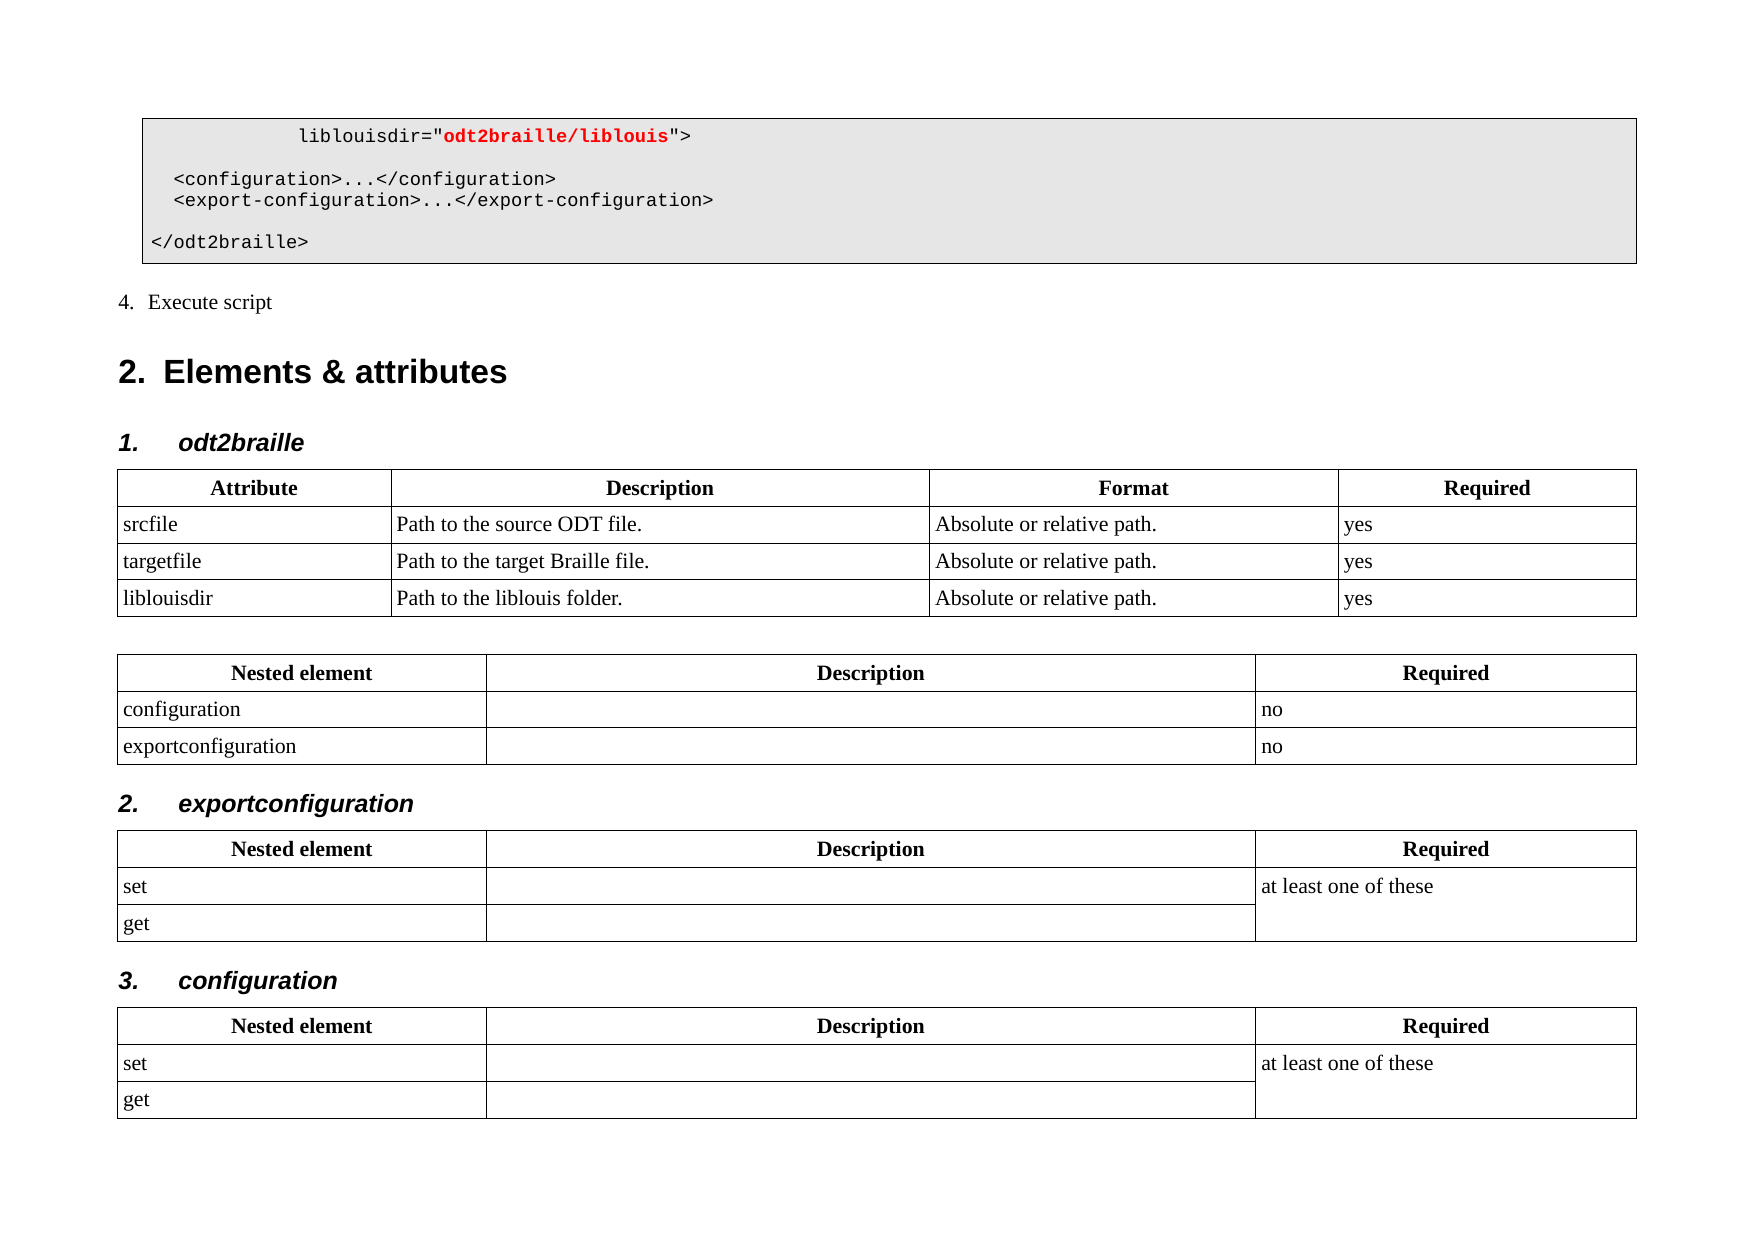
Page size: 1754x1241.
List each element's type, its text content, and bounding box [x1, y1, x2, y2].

table_cell Path to the source ODT file. [392, 507, 929, 542]
table_cell Absolute or relative path. [930, 507, 1338, 542]
table_cell no [1256, 728, 1636, 764]
table_cell [487, 868, 1255, 904]
table_header Required [1256, 1008, 1636, 1044]
table_cell targetfile [118, 544, 391, 579]
text </odt2braille> [143, 203, 1636, 263]
subtitle Elements & attributes [118, 351, 1636, 390]
table_cell liblouisdir [118, 580, 391, 616]
table_header Description [487, 655, 1255, 691]
table_header Format [930, 470, 1338, 506]
table_header Required [1256, 831, 1636, 867]
table_header Description [392, 470, 929, 506]
table_header Attribute [118, 470, 391, 506]
table_cell yes [1339, 507, 1636, 542]
table_cell Path to the liblouis folder. [392, 580, 929, 616]
table_header Nested element [118, 1008, 486, 1044]
table_cell yes [1339, 580, 1636, 616]
table_cell Absolute or relative path. [930, 580, 1338, 616]
table_cell [487, 1082, 1255, 1117]
subtitle configuration [118, 966, 1636, 994]
table_cell at least one of these [1256, 868, 1636, 941]
table_cell yes [1339, 544, 1636, 579]
table_cell configuration [118, 692, 486, 727]
subtitle odt2braille [118, 428, 1636, 456]
table_cell [487, 692, 1255, 727]
table_cell [487, 728, 1255, 764]
table_cell Absolute or relative path. [930, 544, 1338, 579]
text <configuration>...</configuration> <export-configuration>...</export-configuration> [143, 139, 1636, 203]
table_cell at least one of these [1256, 1045, 1636, 1117]
table_cell set [118, 868, 486, 904]
table_header Required [1256, 655, 1636, 691]
table_header Required [1339, 470, 1636, 506]
table_header Nested element [118, 831, 486, 867]
table_cell Path to the target Braille file. [392, 544, 929, 579]
table_header Description [487, 1008, 1255, 1044]
table_cell get [118, 1082, 486, 1117]
table_cell [487, 1045, 1255, 1081]
table_header Nested element [118, 655, 486, 691]
table_cell srcfile [118, 507, 391, 542]
table_cell no [1256, 692, 1636, 727]
table_cell set [118, 1045, 486, 1081]
table_cell exportconfiguration [118, 728, 486, 764]
text liblouisdir="odt2braille/liblouis"> [143, 119, 1636, 139]
subtitle exportconfiguration [118, 789, 1636, 818]
table_cell get [118, 905, 486, 941]
table_cell [487, 905, 1255, 941]
list Execute script [118, 289, 1636, 314]
table_header Description [487, 831, 1255, 867]
